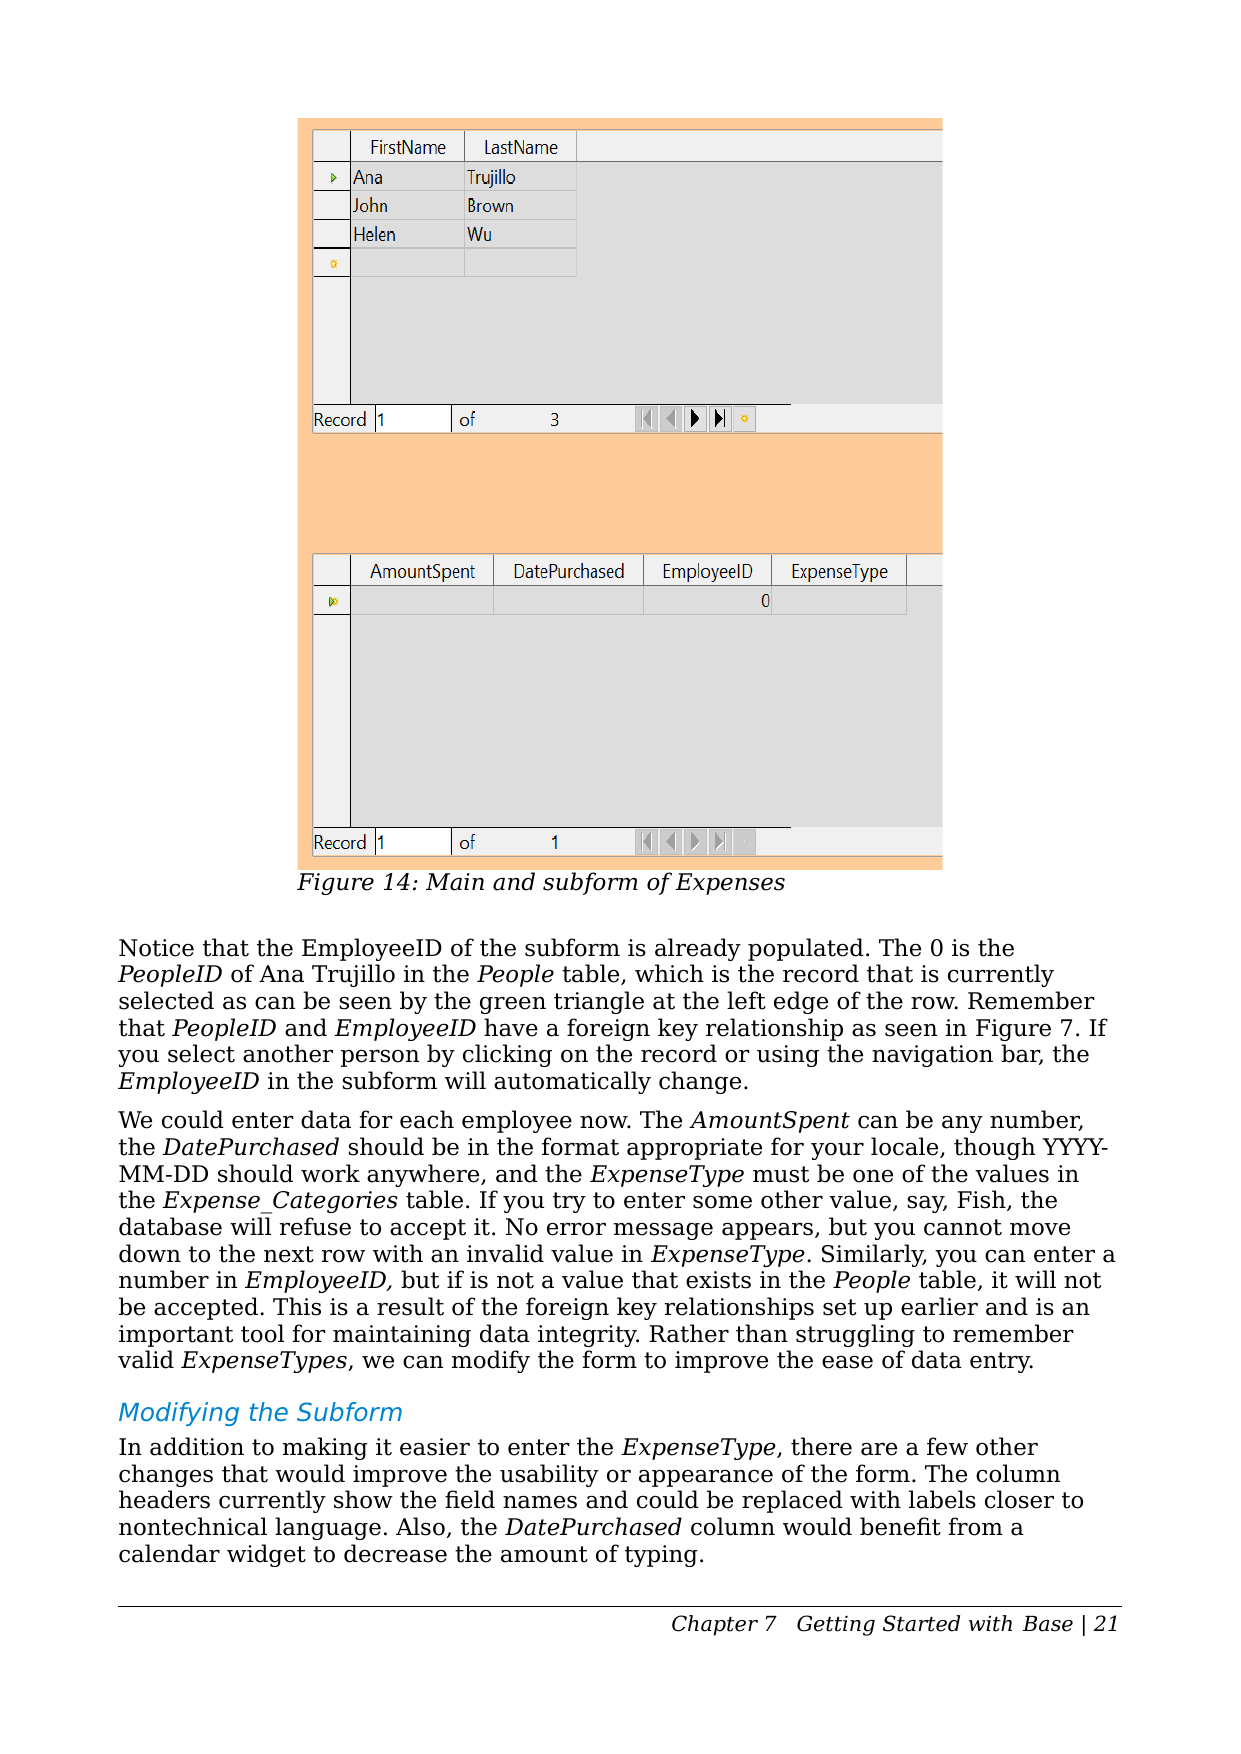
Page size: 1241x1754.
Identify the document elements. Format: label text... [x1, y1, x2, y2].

text Figure 14: Main and subform of Expenses [297, 870, 943, 896]
text In addition to making it easier to enter the ExpenseType, there are a few other changes that would improve the usability or appearance of the form. The column headers currently show the field names and could be replaced with labels closer to nontechnical language. Also, the DatePurchased column would benefit from a calendar widget to decrease the amount of typing. [118, 1434, 1122, 1567]
text Notice that the EmployeeID of the subform is already populated. The 0 is the PeopleID of Ana Trujillo in the People table, which is the record that is currently selected as can be seen by the green triangle at the left edge of the row. Remember that PeopleID and EmployeeID have a foreign key relationship as seen in Figure 7. If you select another person by clicking on the record or using the navigation bar, the EmployeeID in the subform will automatically change. [118, 935, 1122, 1095]
picture [297, 118, 943, 870]
subtitle Modifying the Subform [118, 1398, 1122, 1428]
text We could enter data for each employee now. The AmountSpent can be any number, the DatePurchased should be in the format appropriate for your locale, though YYYY-MM-DD should work anywhere, and the ExpenseType must be one of the values in the Expense_Categories table. If you try to enter some other value, say, Fish, the database will refuse to accept it. No error message appears, but you cannot move down to the next row with an invalid value in ExpenseType. Similarly, you can enter a number in EmployeeID, but if is not a value that exists in the People table, it will not be accepted. This is a result of the foreign key relationships set up earlier and is an important tool for maintaining data integrity. Rather than struggling to remember valid ExpenseTypes, we can modify the form to improve the ease of data entry. [118, 1107, 1122, 1374]
